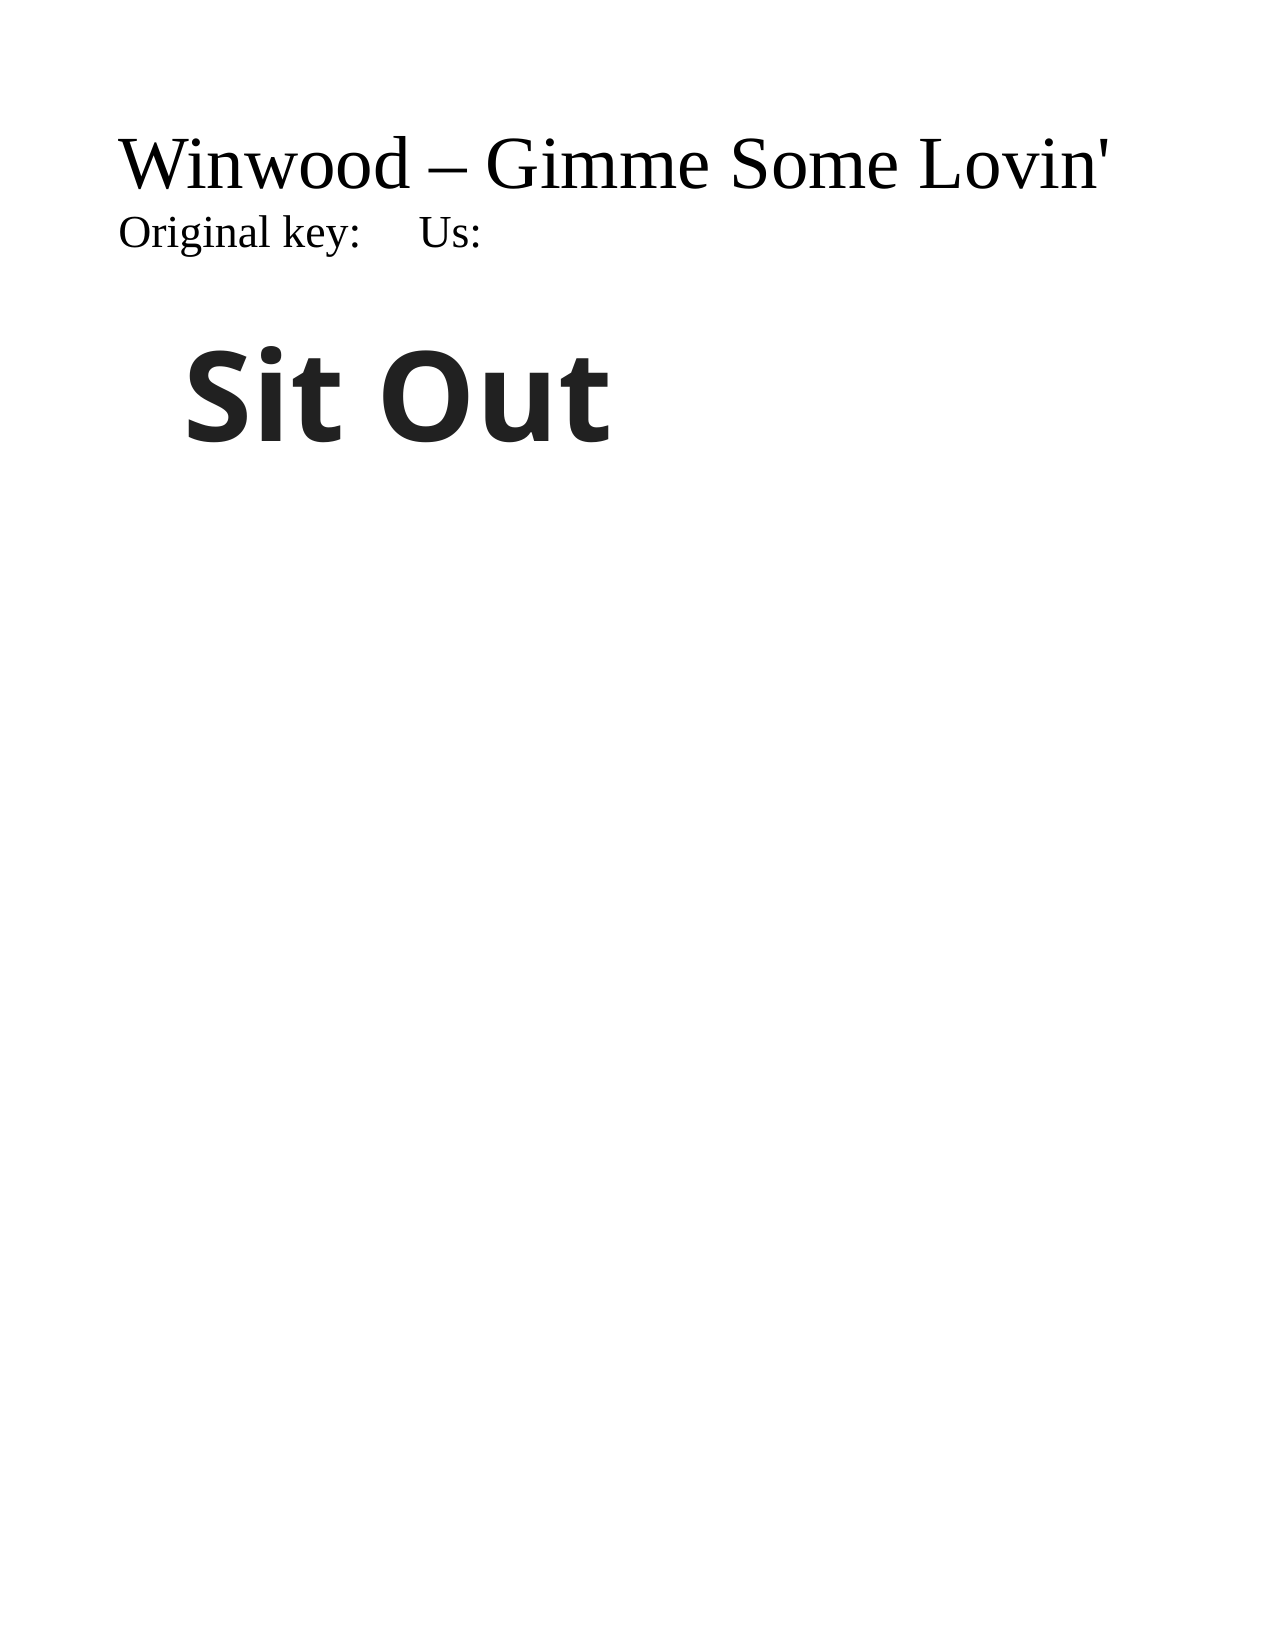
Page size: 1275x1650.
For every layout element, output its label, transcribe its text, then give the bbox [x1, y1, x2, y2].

text Winwood – Gimme Some Lovin' [118, 118, 1157, 204]
text Sit Out [118, 308, 1157, 478]
text Original key: Us: [118, 204, 1157, 257]
